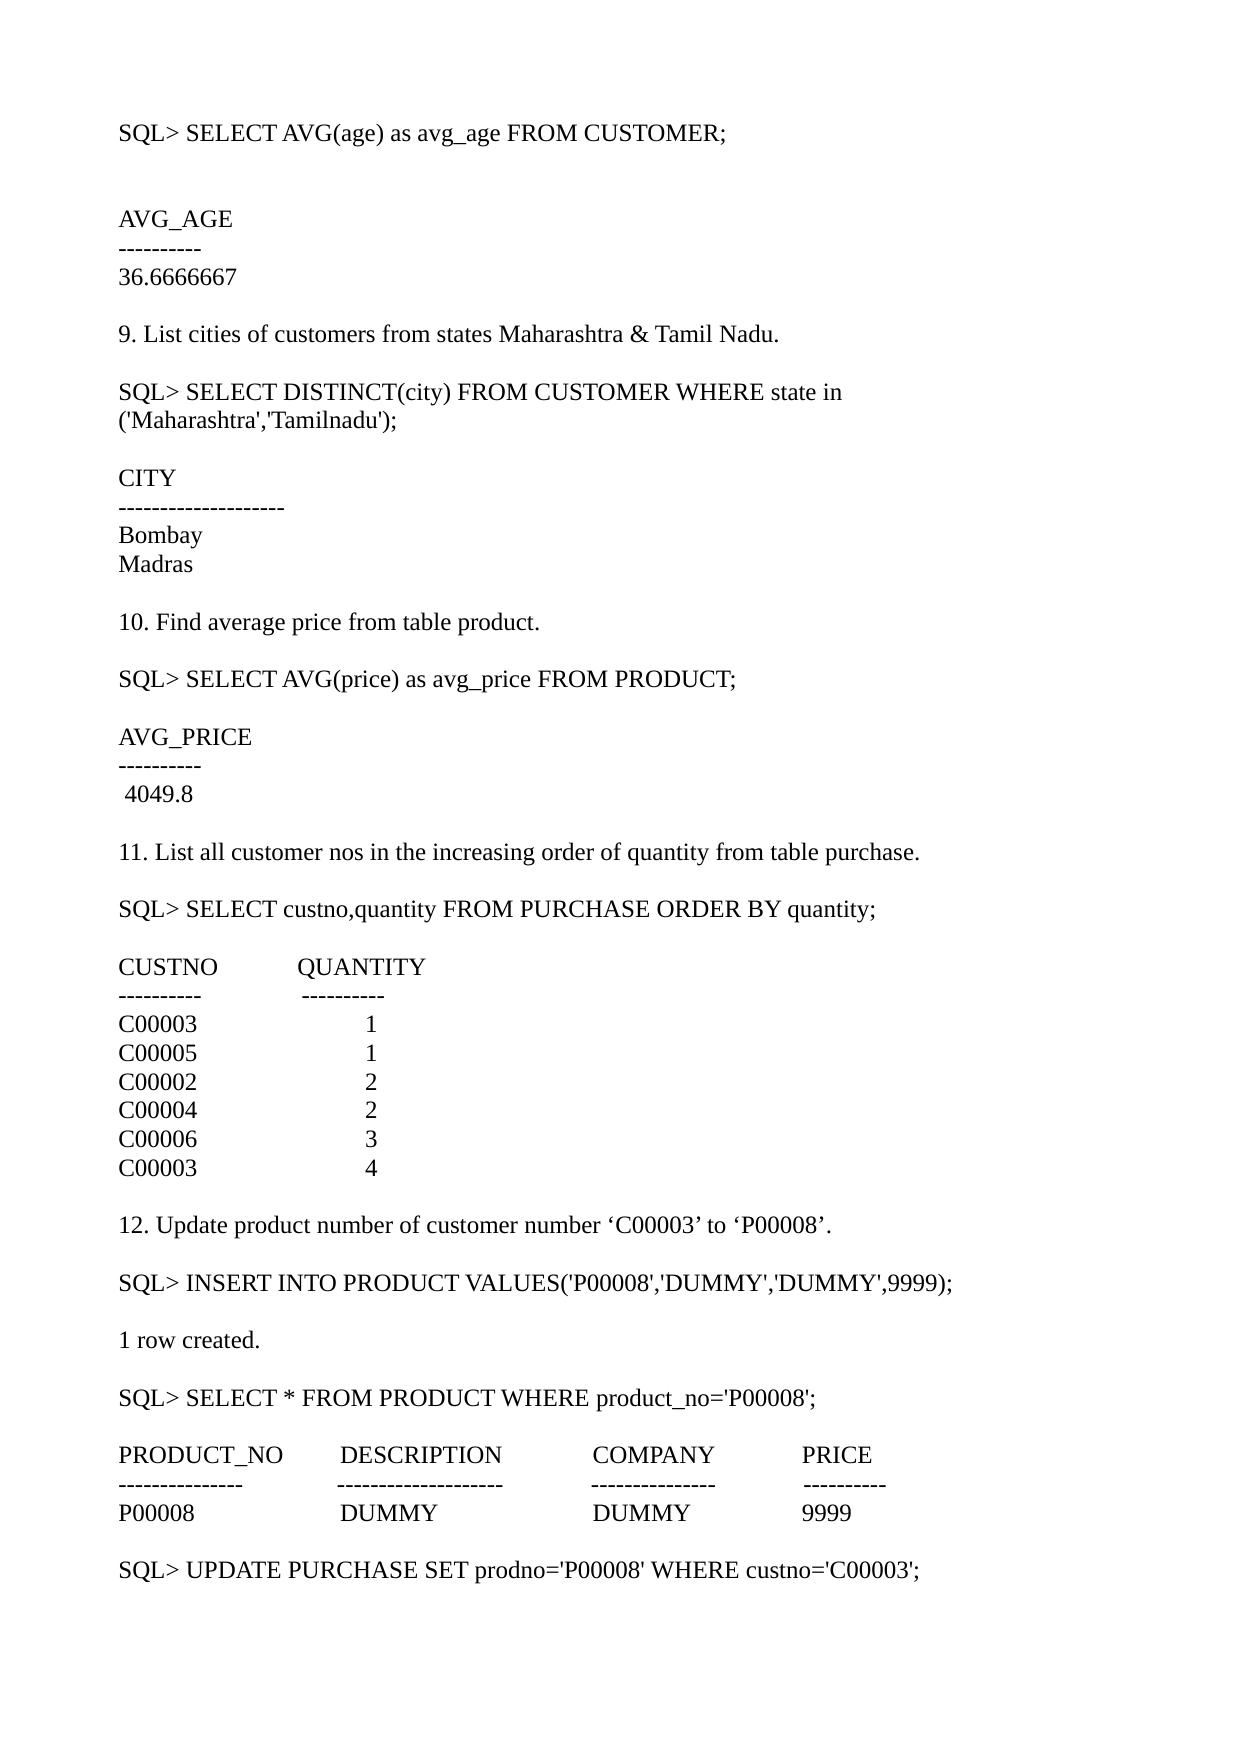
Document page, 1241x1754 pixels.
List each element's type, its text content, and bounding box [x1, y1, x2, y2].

text --------------- -------------------- --------------- ---------- [118, 1469, 1122, 1498]
text 10. Find average price from table product. [118, 607, 1122, 636]
text ---------- ---------- [118, 981, 1122, 1009]
text AVG_PRICE [118, 722, 1122, 751]
text C00003 1 [118, 1009, 1122, 1038]
text CUSTNO QUANTITY [118, 952, 1122, 981]
text 11. List all customer nos in the increasing order of quantity from table purchase. [118, 837, 1122, 866]
text SQL> INSERT INTO PRODUCT VALUES('P00008','DUMMY','DUMMY',9999); [118, 1268, 1122, 1297]
text AVG_AGE [118, 204, 1122, 233]
text PRODUCT_NO DESCRIPTION COMPANY PRICE [118, 1441, 1122, 1469]
text 9. List cities of customers from states Maharashtra & Tamil Nadu. [118, 319, 1122, 348]
text SQL> UPDATE PURCHASE SET prodno='P00008' WHERE custno='C00003'; [118, 1556, 1122, 1584]
text C00002 2 [118, 1067, 1122, 1096]
text -------------------- [118, 492, 1122, 521]
text ---------- [118, 751, 1122, 779]
text Bombay [118, 521, 1122, 549]
text C00006 3 [118, 1124, 1122, 1153]
text Madras [118, 549, 1122, 578]
text 4049.8 [118, 779, 1122, 808]
text C00003 4 [118, 1153, 1122, 1182]
text C00004 2 [118, 1096, 1122, 1124]
text SQL> SELECT * FROM PRODUCT WHERE product_no='P00008'; [118, 1383, 1122, 1412]
text SQL> SELECT custno,quantity FROM PURCHASE ORDER BY quantity; [118, 894, 1122, 923]
text C00005 1 [118, 1038, 1122, 1067]
text 1 row created. [118, 1326, 1122, 1354]
text SQL> SELECT AVG(price) as avg_price FROM PRODUCT; [118, 664, 1122, 693]
text ---------- [118, 233, 1122, 262]
text 12. Update product number of customer number ‘C00003’ to ‘P00008’. [118, 1211, 1122, 1239]
text P00008 DUMMY DUMMY 9999 [118, 1498, 1122, 1527]
text SQL> SELECT DISTINCT(city) FROM CUSTOMER WHERE state in ('Maharashtra','Tamilnadu'); [118, 377, 1122, 434]
text 36.6666667 [118, 262, 1122, 291]
text CITY [118, 463, 1122, 492]
text SQL> SELECT AVG(age) as avg_age FROM CUSTOMER; [118, 118, 1122, 147]
